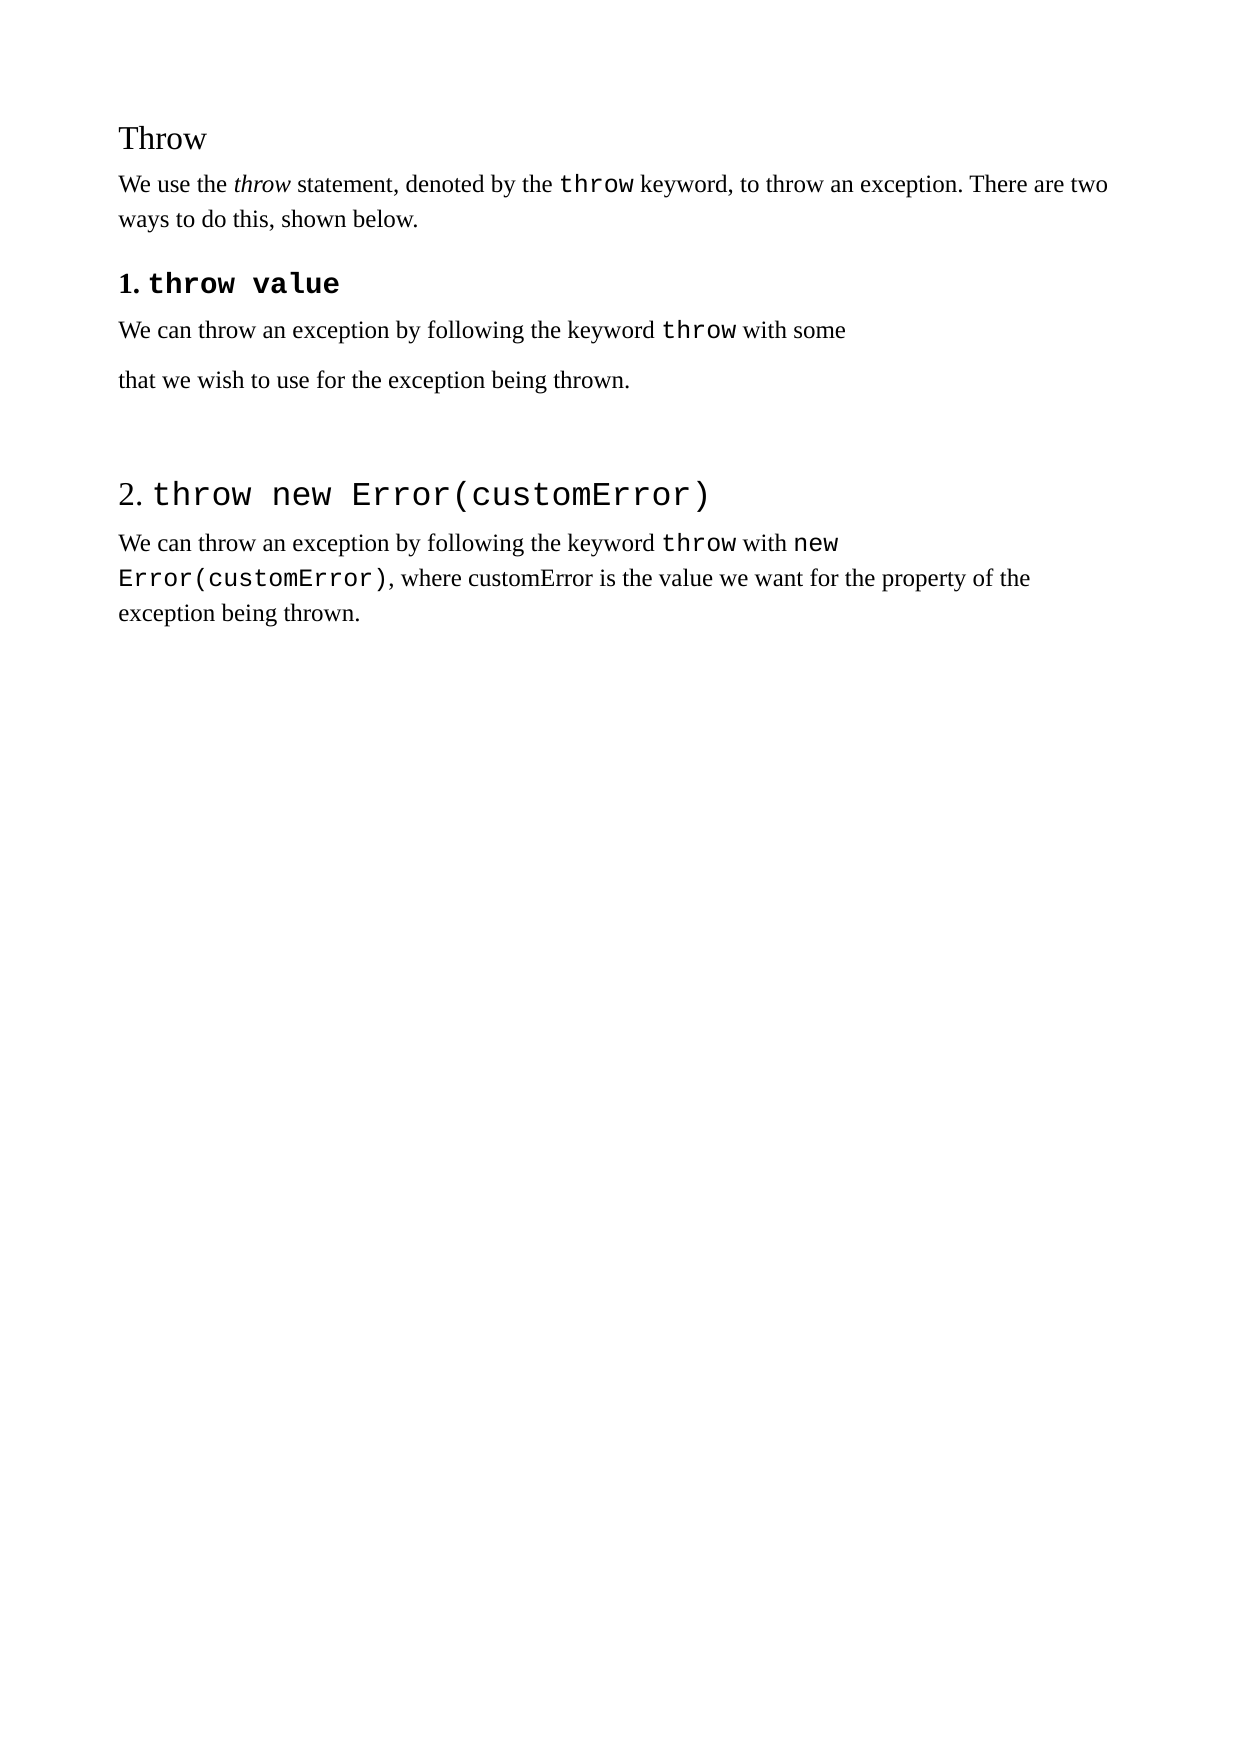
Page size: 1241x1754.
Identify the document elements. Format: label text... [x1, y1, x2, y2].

text We use the throw statement, denoted by the throw keyword, to throw an exception. There are two ways to do this, shown below. [118, 169, 1122, 233]
subtitle 1. throw value [118, 266, 1122, 302]
text We can throw an exception by following the keyword throw with some [118, 315, 1122, 346]
text that we wish to use for the exception being thrown. [118, 365, 1122, 393]
subtitle 2. throw new Error(customError) [118, 474, 1122, 516]
text We can throw an exception by following the keyword throw with new Error(customError), where customError is the value we want for the property of the exception being thrown. [118, 528, 1122, 627]
subtitle Throw [118, 118, 1122, 156]
